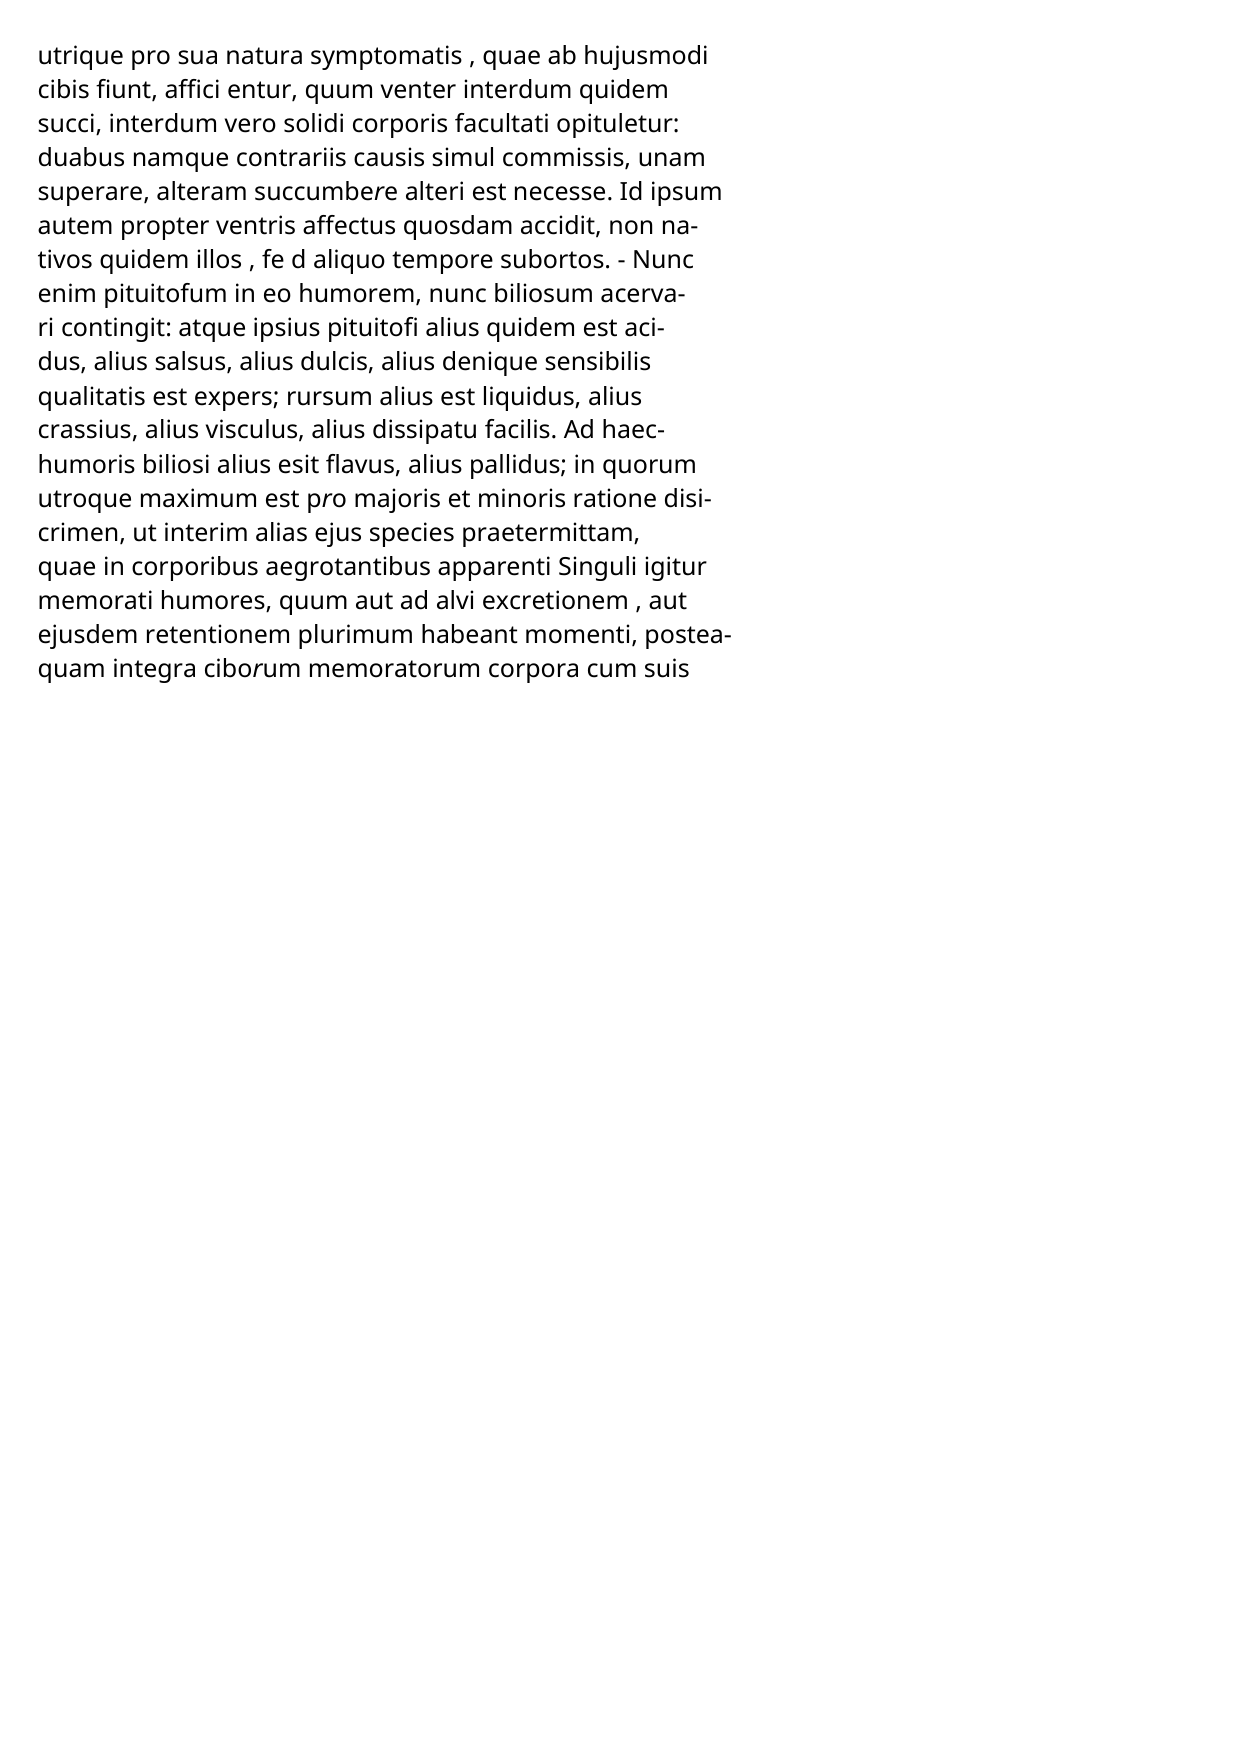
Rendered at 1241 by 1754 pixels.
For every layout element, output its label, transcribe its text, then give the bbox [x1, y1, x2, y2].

text utrique pro sua natura symptomatis , quae ab hujusmodi cibis fiunt, affici entur, quum venter interdum quidem succi, interdum vero solidi corporis facultati opituletur: duabus namque contrariis causis simul commissis, unam superare, alteram succumbere alteri est necesse. Id ipsum autem propter ventris affectus quosdam accidit, non na- tivos quidem illos , fe d aliquo tempore subortos. - Nunc enim pituitofum in eo humorem, nunc biliosum acerva- ri contingit: atque ipsius pituitofi alius quidem est aci- dus, alius salsus, alius dulcis, alius denique sensibilis qualitatis est expers; rursum alius est liquidus, alius crassius, alius visculus, alius dissipatu facilis. Ad haec- humoris biliosi alius esit flavus, alius pallidus; in quorum utroque maximum est pro majoris et minoris ratione disi- crimen, ut interim alias ejus species praetermittam, quae in corporibus aegrotantibus apparenti Singuli igitur memorati humores, quum aut ad alvi excretionem , aut ejusdem retentionem plurimum habeant momenti, postea- quam integra ciborum memoratorum corpora cum suis [37, 37, 1203, 685]
